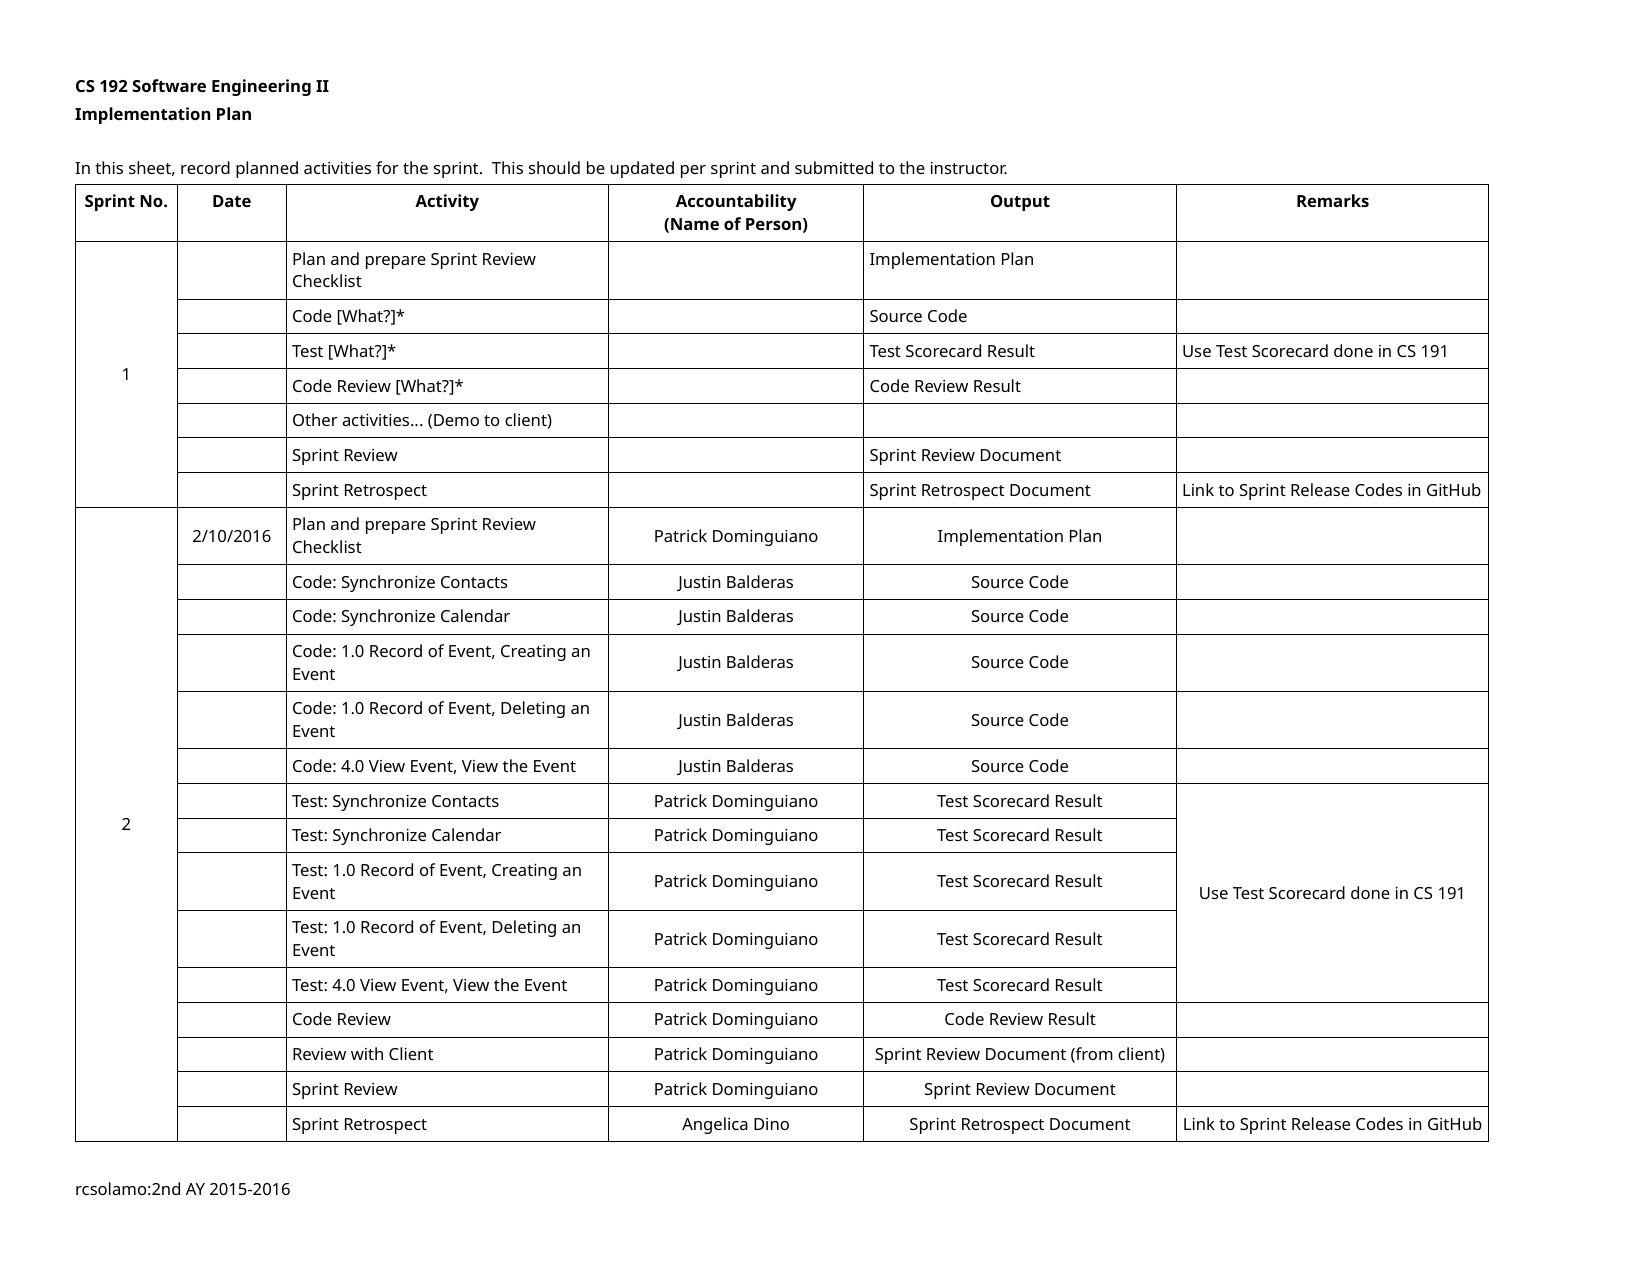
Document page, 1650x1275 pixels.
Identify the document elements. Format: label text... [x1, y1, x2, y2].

table_header Sprint No. [76, 185, 177, 241]
table_cell Sprint Review Document (from client) [864, 1038, 1176, 1071]
table_cell Plan and prepare Sprint Review Checklist [287, 242, 608, 298]
table_cell Angelica Dino [609, 1107, 863, 1141]
table_cell [178, 635, 286, 691]
table_cell [178, 300, 286, 333]
table_cell Use Test Scorecard done in CS 191 [1177, 784, 1488, 1002]
table_cell [178, 853, 286, 910]
table_cell Patrick Dominguiano [609, 784, 863, 818]
table_cell Justin Balderas [609, 565, 863, 599]
table_cell Code [What?]* [287, 300, 608, 333]
table_cell Source Code [864, 300, 1176, 333]
table_cell [178, 749, 286, 783]
table_cell Test Scorecard Result [864, 968, 1176, 1002]
table_cell [1177, 369, 1488, 403]
table_cell Code: 1.0 Record of Event, Deleting an Event [287, 692, 608, 748]
table_cell [178, 473, 286, 507]
table_cell [178, 404, 286, 437]
table_cell [1177, 242, 1488, 298]
table_cell Test Scorecard Result [864, 784, 1176, 818]
table_cell [864, 404, 1176, 437]
table_header Activity [287, 185, 608, 241]
table_cell Justin Balderas [609, 635, 863, 691]
table_cell Source Code [864, 692, 1176, 748]
table_cell [1177, 404, 1488, 437]
table_cell Sprint Review [287, 1072, 608, 1106]
table_cell [609, 300, 863, 333]
table_cell Link to Sprint Release Codes in GitHub [1177, 473, 1488, 507]
table_cell Source Code [864, 600, 1176, 633]
table_cell Source Code [864, 749, 1176, 783]
table_cell Source Code [864, 565, 1176, 599]
table_cell Code Review [287, 1003, 608, 1036]
table_cell Use Test Scorecard done in CS 191 [1177, 334, 1488, 368]
table_cell Sprint Review [287, 438, 608, 472]
table_cell [178, 692, 286, 748]
table_cell [1177, 1003, 1488, 1036]
text In this sheet, record planned activities for the sprint. This should be updated per sprint and submitted to the instructor. [75, 157, 1575, 179]
table_cell 2 [76, 508, 177, 1141]
table_cell Test Scorecard Result [864, 911, 1176, 967]
table_cell [1177, 1072, 1488, 1106]
table_cell Sprint Review Document [864, 1072, 1176, 1106]
table_cell 2/10/2016 [178, 508, 286, 564]
table_cell Test: 1.0 Record of Event, Deleting an Event [287, 911, 608, 967]
table_cell [1177, 438, 1488, 472]
table_cell Patrick Dominguiano [609, 911, 863, 967]
table_cell [1177, 508, 1488, 564]
table_cell Other activities... (Demo to client) [287, 404, 608, 437]
table_cell Code Review [What?]* [287, 369, 608, 403]
table_cell [178, 1003, 286, 1036]
table_cell [178, 438, 286, 472]
table_cell [178, 819, 286, 852]
table_cell Test: 1.0 Record of Event, Creating an Event [287, 853, 608, 910]
table_cell [609, 334, 863, 368]
table_cell [178, 1107, 286, 1141]
table_cell [178, 565, 286, 599]
table_cell [178, 334, 286, 368]
table_cell Patrick Dominguiano [609, 968, 863, 1002]
table_cell Code: Synchronize Calendar [287, 600, 608, 633]
table_cell 1 [76, 242, 177, 507]
table_cell Justin Balderas [609, 749, 863, 783]
table_header Date [178, 185, 286, 241]
table_cell Test: Synchronize Calendar [287, 819, 608, 852]
table_cell Sprint Retrospect [287, 473, 608, 507]
table_cell Patrick Dominguiano [609, 1072, 863, 1106]
table_cell [178, 968, 286, 1002]
text CS 192 Software Engineering II [75, 75, 1575, 98]
table_cell Sprint Retrospect Document [864, 1107, 1176, 1141]
table_cell [1177, 565, 1488, 599]
table_header Output [864, 185, 1176, 241]
table_cell [178, 784, 286, 818]
table_cell Justin Balderas [609, 600, 863, 633]
table_cell [1177, 600, 1488, 633]
table_cell Patrick Dominguiano [609, 853, 863, 910]
table_cell [1177, 749, 1488, 783]
table_cell Sprint Retrospect Document [864, 473, 1176, 507]
table_cell Review with Client [287, 1038, 608, 1071]
table_cell [1177, 1038, 1488, 1071]
table_cell [178, 911, 286, 967]
table_cell Link to Sprint Release Codes in GitHub [1177, 1107, 1488, 1141]
table_cell [178, 242, 286, 298]
table_cell [178, 369, 286, 403]
table_cell [609, 473, 863, 507]
table_cell [178, 1072, 286, 1106]
table_cell [609, 404, 863, 437]
table_cell Plan and prepare Sprint Review Checklist [287, 508, 608, 564]
table_cell Justin Balderas [609, 692, 863, 748]
table_cell Patrick Dominguiano [609, 1038, 863, 1071]
table_cell Implementation Plan [864, 508, 1176, 564]
table_cell Patrick Dominguiano [609, 508, 863, 564]
table_cell Patrick Dominguiano [609, 1003, 863, 1036]
table_cell Test Scorecard Result [864, 853, 1176, 910]
table_cell [178, 600, 286, 633]
table_cell Sprint Retrospect [287, 1107, 608, 1141]
table_cell Test: Synchronize Contacts [287, 784, 608, 818]
table_cell Implementation Plan [864, 242, 1176, 298]
table_cell [1177, 692, 1488, 748]
table_header Accountability (Name of Person) [609, 185, 863, 241]
table_cell [1177, 635, 1488, 691]
table_cell Patrick Dominguiano [609, 819, 863, 852]
table_cell Test Scorecard Result [864, 334, 1176, 368]
table_cell Test Scorecard Result [864, 819, 1176, 852]
table_cell [609, 242, 863, 298]
table_cell Source Code [864, 635, 1176, 691]
table_cell [609, 369, 863, 403]
table_cell [609, 438, 863, 472]
table_cell Code: 4.0 View Event, View the Event [287, 749, 608, 783]
table_cell Code: Synchronize Contacts [287, 565, 608, 599]
table_cell [178, 1038, 286, 1071]
table_cell [1177, 300, 1488, 333]
table_cell Sprint Review Document [864, 438, 1176, 472]
table_cell Code Review Result [864, 369, 1176, 403]
table_cell Code: 1.0 Record of Event, Creating an Event [287, 635, 608, 691]
table_cell Test: 4.0 View Event, View the Event [287, 968, 608, 1002]
text Implementation Plan [75, 102, 1575, 125]
table_header Remarks [1177, 185, 1488, 241]
table_cell Test [What?]* [287, 334, 608, 368]
table_cell Code Review Result [864, 1003, 1176, 1036]
